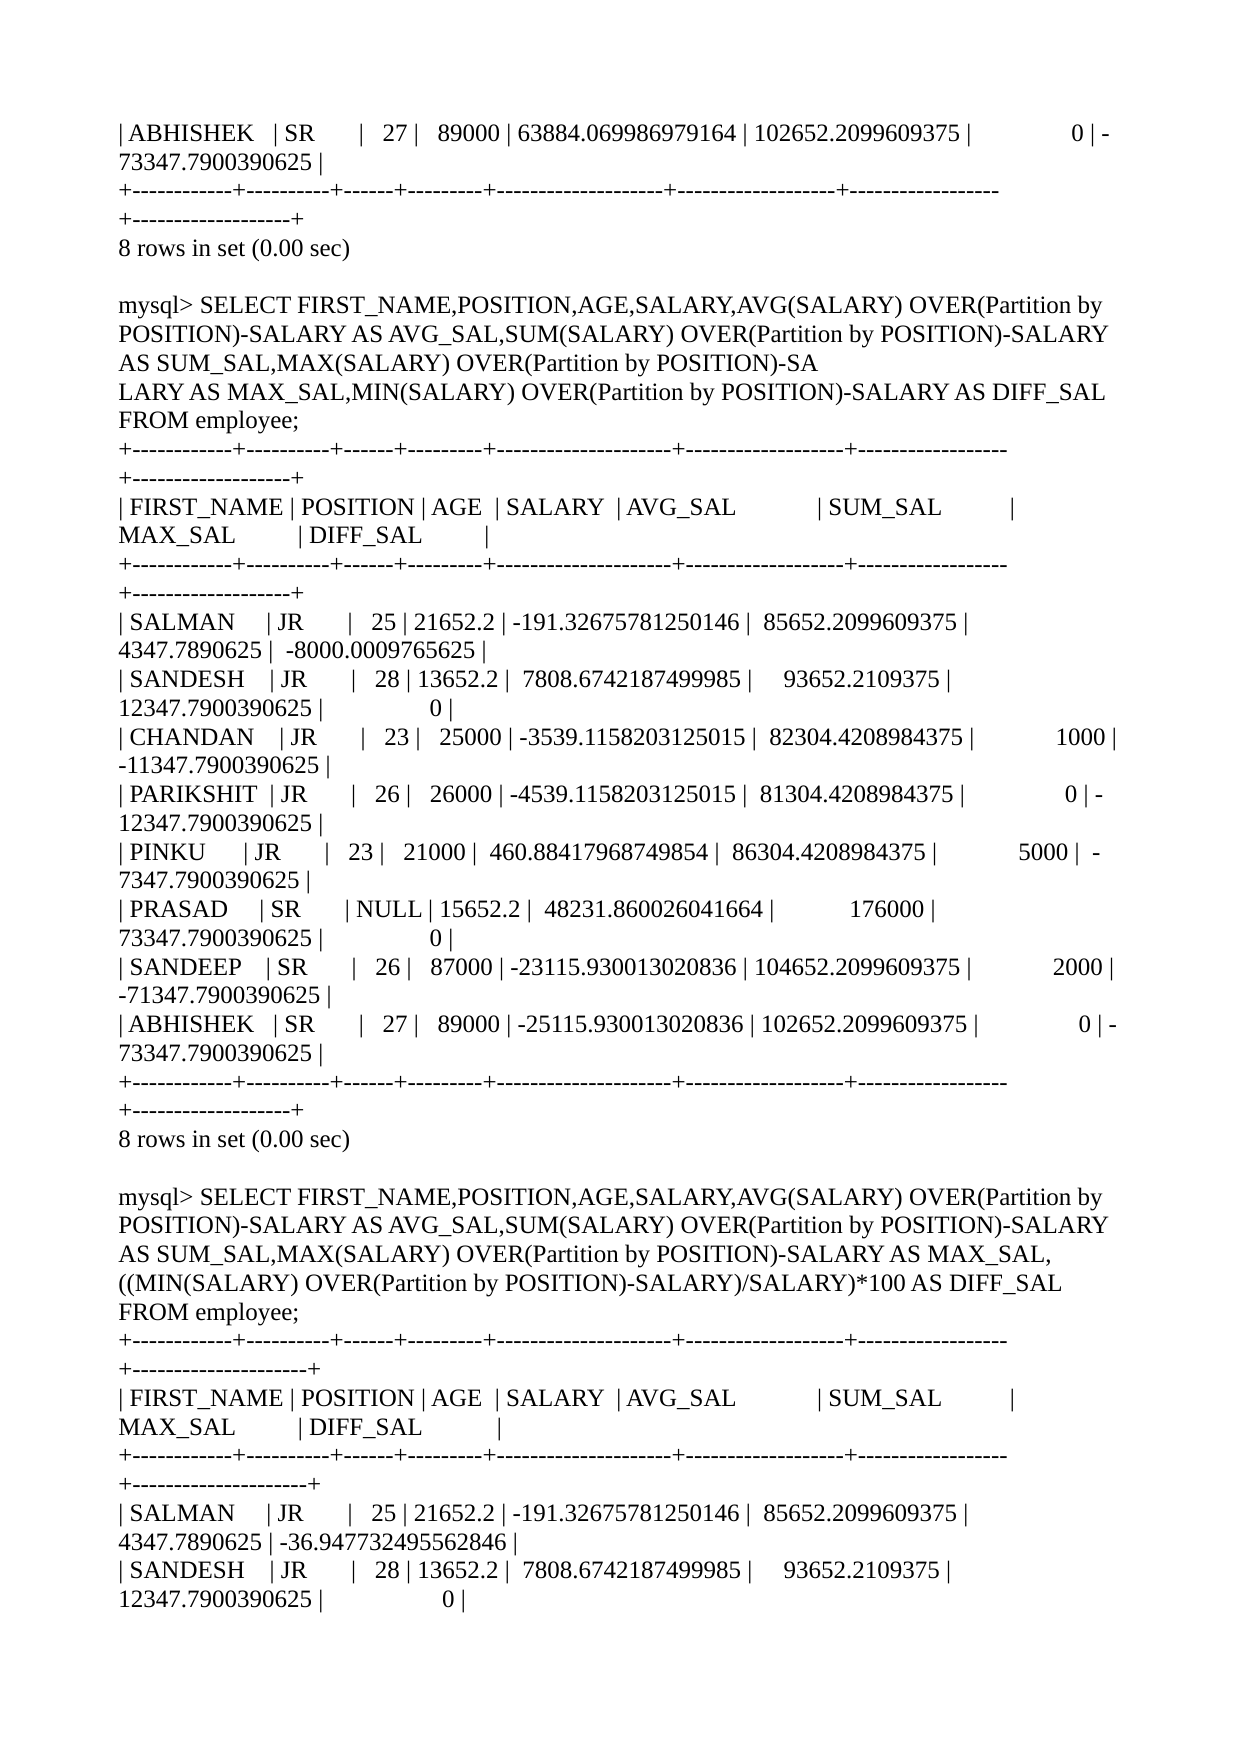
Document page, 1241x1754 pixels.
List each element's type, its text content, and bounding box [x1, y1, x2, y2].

text | ABHISHEK | SR | 27 | 89000 | 63884.069986979164 | 102652.2099609375 | 0 | -73347.7900390625 | [118, 118, 1122, 176]
text +------------+----------+------+---------+---------------------+-------------------+------------------+---------------------+ [118, 1326, 1122, 1383]
text | CHANDAN | JR | 23 | 25000 | -3539.1158203125015 | 82304.4208984375 | 1000 | -11347.7900390625 | [118, 722, 1122, 779]
text mysql> SELECT FIRST_NAME,POSITION,AGE,SALARY,AVG(SALARY) OVER(Partition by POSITION)-SALARY AS AVG_SAL,SUM(SALARY) OVER(Partition by POSITION)-SALARY AS SUM_SAL,MAX(SALARY) OVER(Partition by POSITION)-SA [118, 291, 1122, 377]
text | SANDESH | JR | 28 | 13652.2 | 7808.6742187499985 | 93652.2109375 | 12347.7900390625 | 0 | [118, 664, 1122, 722]
text +------------+----------+------+---------+---------------------+-------------------+------------------+-------------------+ [118, 1067, 1122, 1124]
text +------------+----------+------+---------+---------------------+-------------------+------------------+---------------------+ [118, 1441, 1122, 1498]
text | FIRST_NAME | POSITION | AGE | SALARY | AVG_SAL | SUM_SAL | MAX_SAL | DIFF_SAL | [118, 1383, 1122, 1441]
text +------------+----------+------+---------+---------------------+-------------------+------------------+-------------------+ [118, 434, 1122, 492]
text | PARIKSHIT | JR | 26 | 26000 | -4539.1158203125015 | 81304.4208984375 | 0 | -12347.7900390625 | [118, 779, 1122, 837]
text +------------+----------+------+---------+--------------------+-------------------+------------------+-------------------+ [118, 176, 1122, 233]
text 8 rows in set (0.00 sec) [118, 233, 1122, 262]
text | SALMAN | JR | 25 | 21652.2 | -191.32675781250146 | 85652.2099609375 | 4347.7890625 | -36.947732495562846 | [118, 1498, 1122, 1556]
text LARY AS MAX_SAL,MIN(SALARY) OVER(Partition by POSITION)-SALARY AS DIFF_SAL FROM employee; [118, 377, 1122, 434]
text | PINKU | JR | 23 | 21000 | 460.88417968749854 | 86304.4208984375 | 5000 | -7347.7900390625 | [118, 837, 1122, 894]
text | SANDESH | JR | 28 | 13652.2 | 7808.6742187499985 | 93652.2109375 | 12347.7900390625 | 0 | [118, 1556, 1122, 1613]
text | ABHISHEK | SR | 27 | 89000 | -25115.930013020836 | 102652.2099609375 | 0 | -73347.7900390625 | [118, 1009, 1122, 1067]
text | PRASAD | SR | NULL | 15652.2 | 48231.860026041664 | 176000 | 73347.7900390625 | 0 | [118, 894, 1122, 952]
text +------------+----------+------+---------+---------------------+-------------------+------------------+-------------------+ [118, 549, 1122, 607]
text | SANDEEP | SR | 26 | 87000 | -23115.930013020836 | 104652.2099609375 | 2000 | -71347.7900390625 | [118, 952, 1122, 1009]
text | FIRST_NAME | POSITION | AGE | SALARY | AVG_SAL | SUM_SAL | MAX_SAL | DIFF_SAL | [118, 492, 1122, 549]
text | SALMAN | JR | 25 | 21652.2 | -191.32675781250146 | 85652.2099609375 | 4347.7890625 | -8000.0009765625 | [118, 607, 1122, 664]
text 8 rows in set (0.00 sec) [118, 1124, 1122, 1153]
text mysql> SELECT FIRST_NAME,POSITION,AGE,SALARY,AVG(SALARY) OVER(Partition by POSITION)-SALARY AS AVG_SAL,SUM(SALARY) OVER(Partition by POSITION)-SALARY AS SUM_SAL,MAX(SALARY) OVER(Partition by POSITION)-SALARY AS MAX_SAL,((MIN(SALARY) OVER(Partition by POSITION)-SALARY)/SALARY)*100 AS DIFF_SAL FROM employee; [118, 1182, 1122, 1326]
